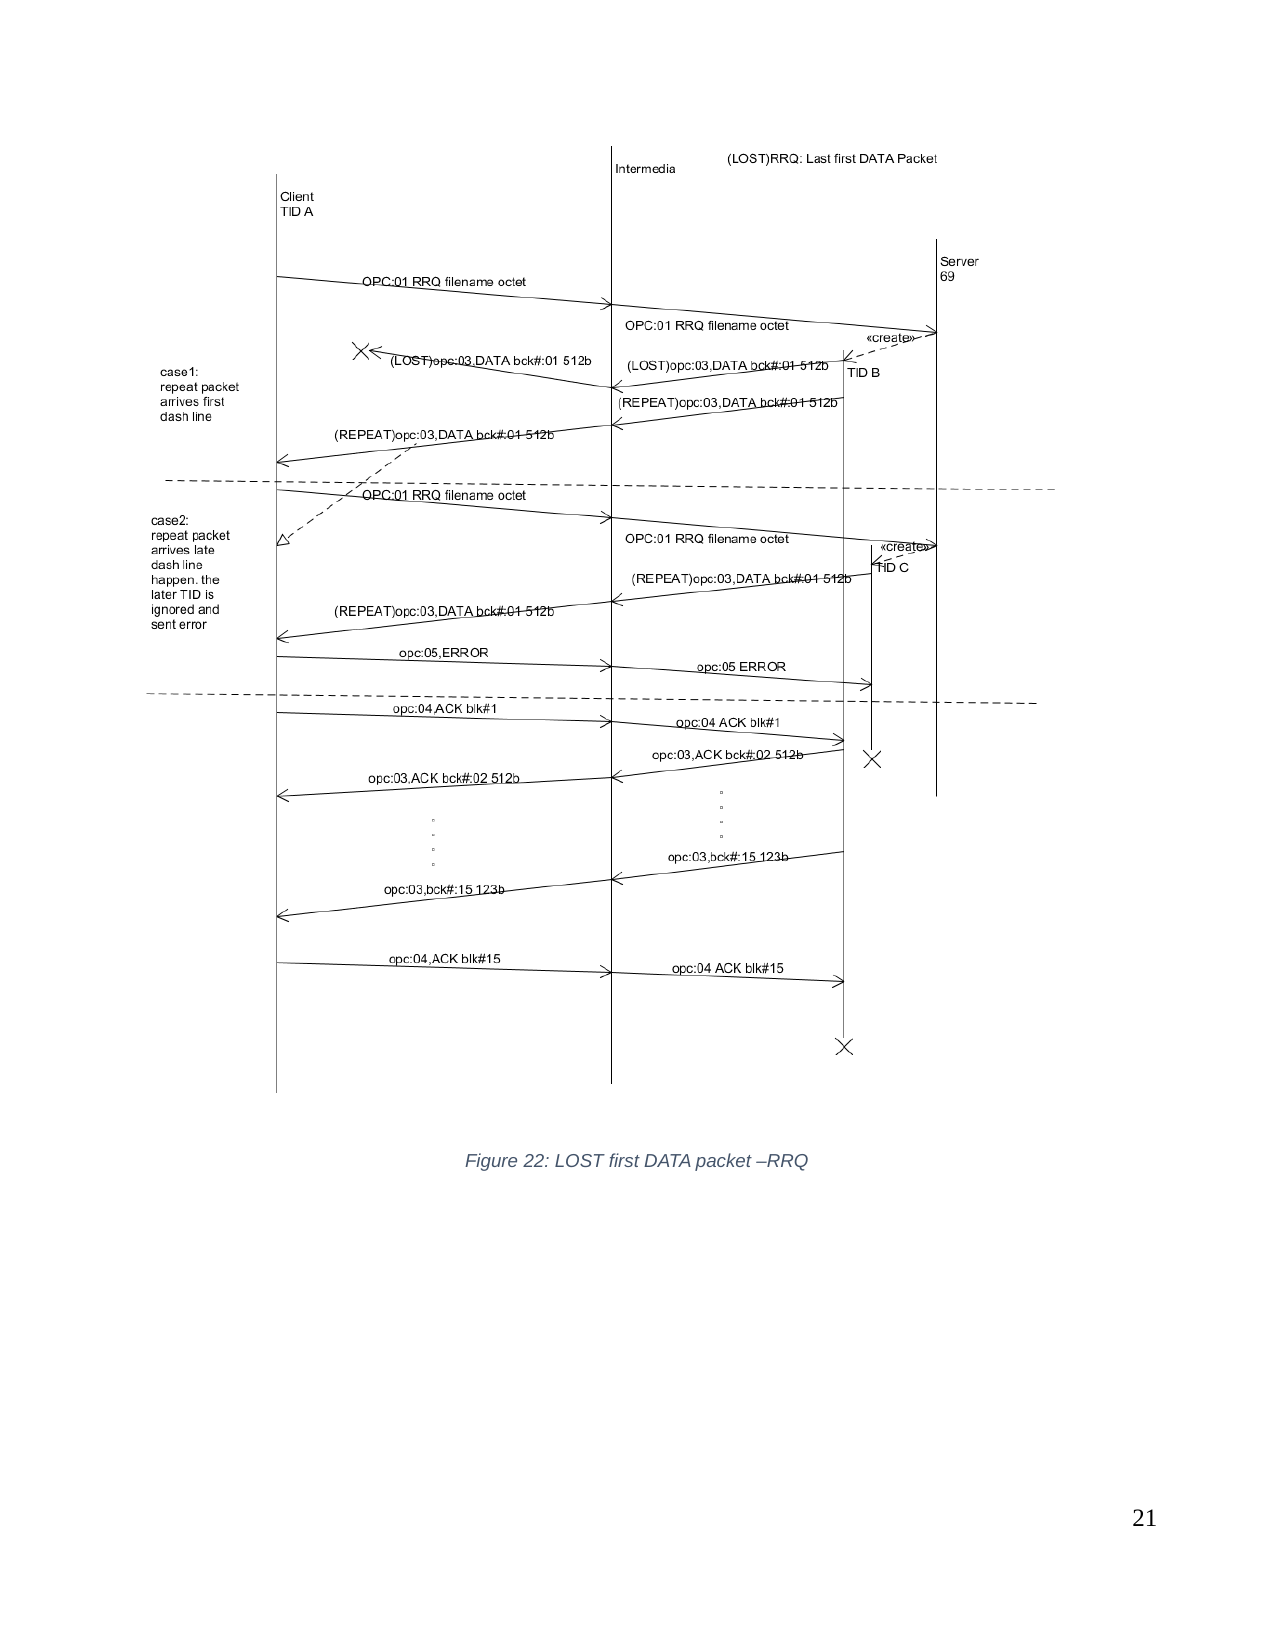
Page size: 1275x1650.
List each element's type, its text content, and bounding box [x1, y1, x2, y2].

picture [118, 118, 1094, 1129]
text Figure 22: LOST first DATA packet –RRQ [118, 1149, 1157, 1171]
